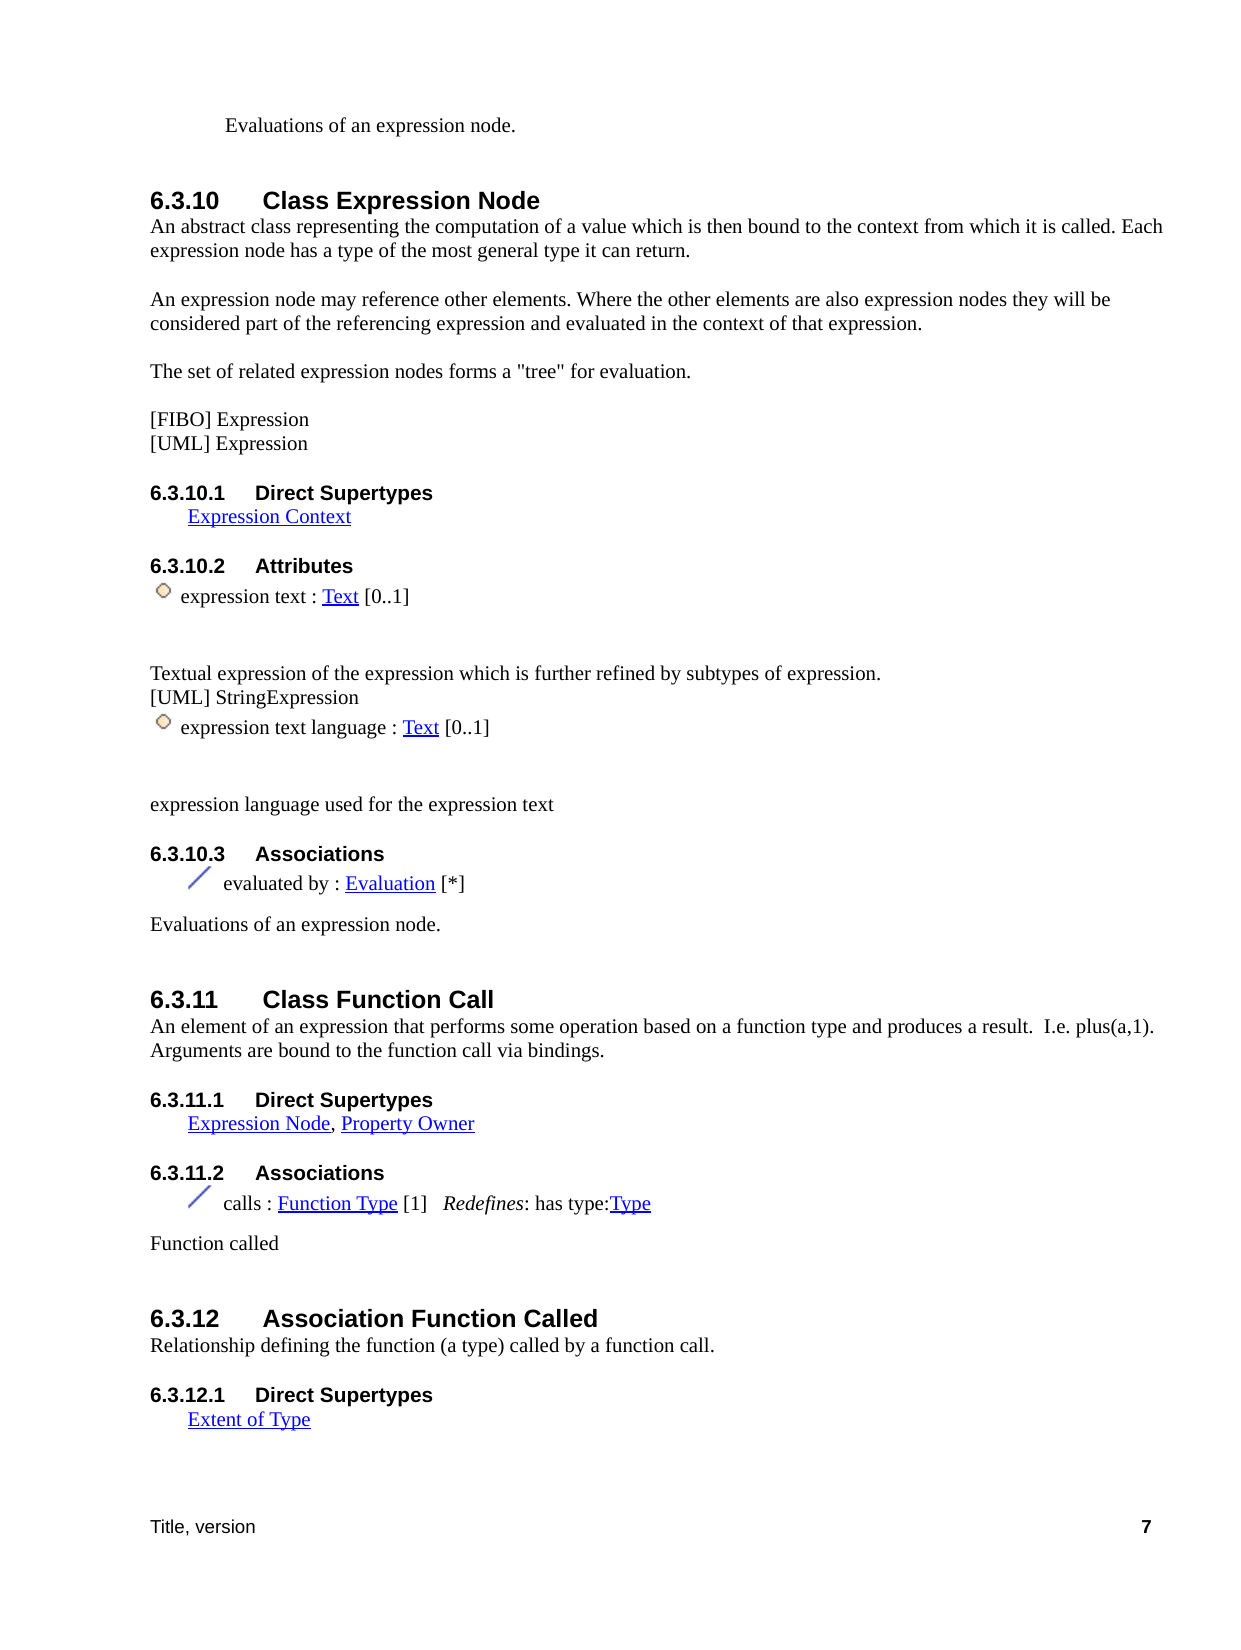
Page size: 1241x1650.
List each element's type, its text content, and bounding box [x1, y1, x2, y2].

text evaluated by : Evaluation [*] [187, 866, 1165, 895]
text expression text : Text [0..1] [150, 578, 1165, 608]
subtitle Class Expression Node [150, 186, 1165, 214]
subtitle Direct Supertypes [150, 1087, 1165, 1111]
picture [187, 1184, 213, 1210]
subtitle Association Function Called [150, 1304, 1165, 1333]
text An abstract class representing the computation of a value which is then bound to the context from which it is called. Each expression node has a type of the most general type it can return. An expression node may reference other elements. Where the other elements are also expression nodes they will be considered part of the referencing expression and evaluated in the context of that expression. The set of related expression nodes forms a "tree" for evaluation. [FIBO] Expression [UML] Expression [150, 214, 1165, 455]
text Textual expression of the expression which is further refined by subtypes of expression. [UML] StringExpression [150, 661, 1165, 709]
picture [150, 708, 176, 734]
subtitle Direct Supertypes [150, 481, 1165, 504]
text expression language used for the expression text [150, 792, 1165, 816]
text Evaluations of an expression node. [150, 912, 1165, 936]
text expression text language : Text [0..1] [150, 709, 1165, 739]
text Evaluations of an expression node. [150, 112, 1165, 137]
text calls : Function Type [1] Redefines: has type:Type [187, 1185, 1165, 1214]
picture [187, 865, 213, 891]
text Relationship defining the function (a type) called by a function call. [150, 1333, 1165, 1357]
subtitle Class Function Call [150, 985, 1165, 1014]
text Extent of Type [187, 1407, 1165, 1431]
subtitle Attributes [150, 554, 1165, 578]
subtitle Direct Supertypes [150, 1383, 1165, 1407]
text Expression Context [187, 504, 1165, 528]
subtitle Associations [150, 842, 1165, 866]
text Function called [150, 1231, 1165, 1255]
text An element of an expression that performs some operation based on a function type and produces a result. I.e. plus(a,1). Arguments are bound to the function call via bindings. [150, 1014, 1165, 1062]
picture [150, 577, 176, 603]
subtitle Associations [150, 1161, 1165, 1185]
text Expression Node, Property Owner [187, 1111, 1165, 1135]
